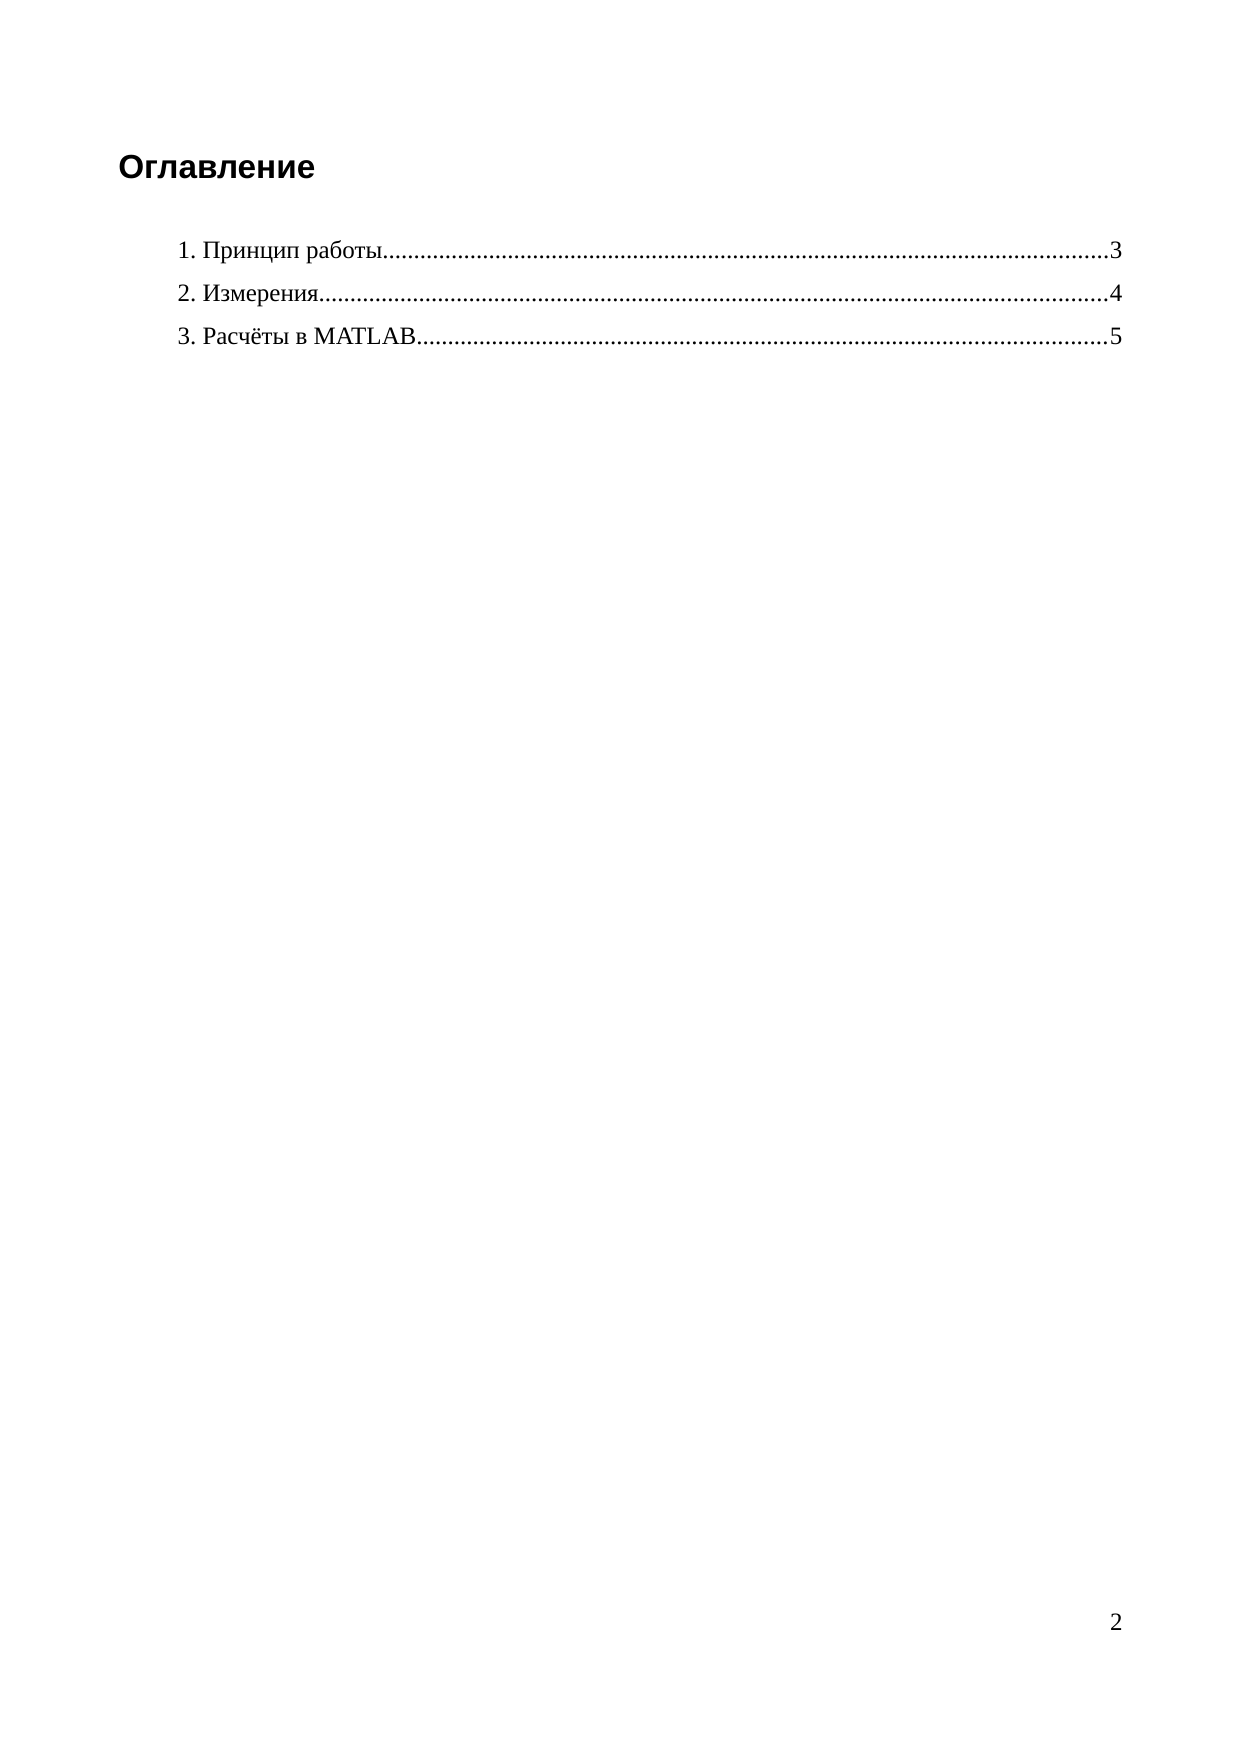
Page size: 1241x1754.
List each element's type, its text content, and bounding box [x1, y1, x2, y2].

text 3. Расчёты в MATLAB 5 [118, 321, 1122, 350]
text 1. Принцип работы 3 [118, 235, 1122, 263]
text 2. Измерения 4 [118, 278, 1122, 307]
subtitle Оглавление [118, 148, 1122, 186]
